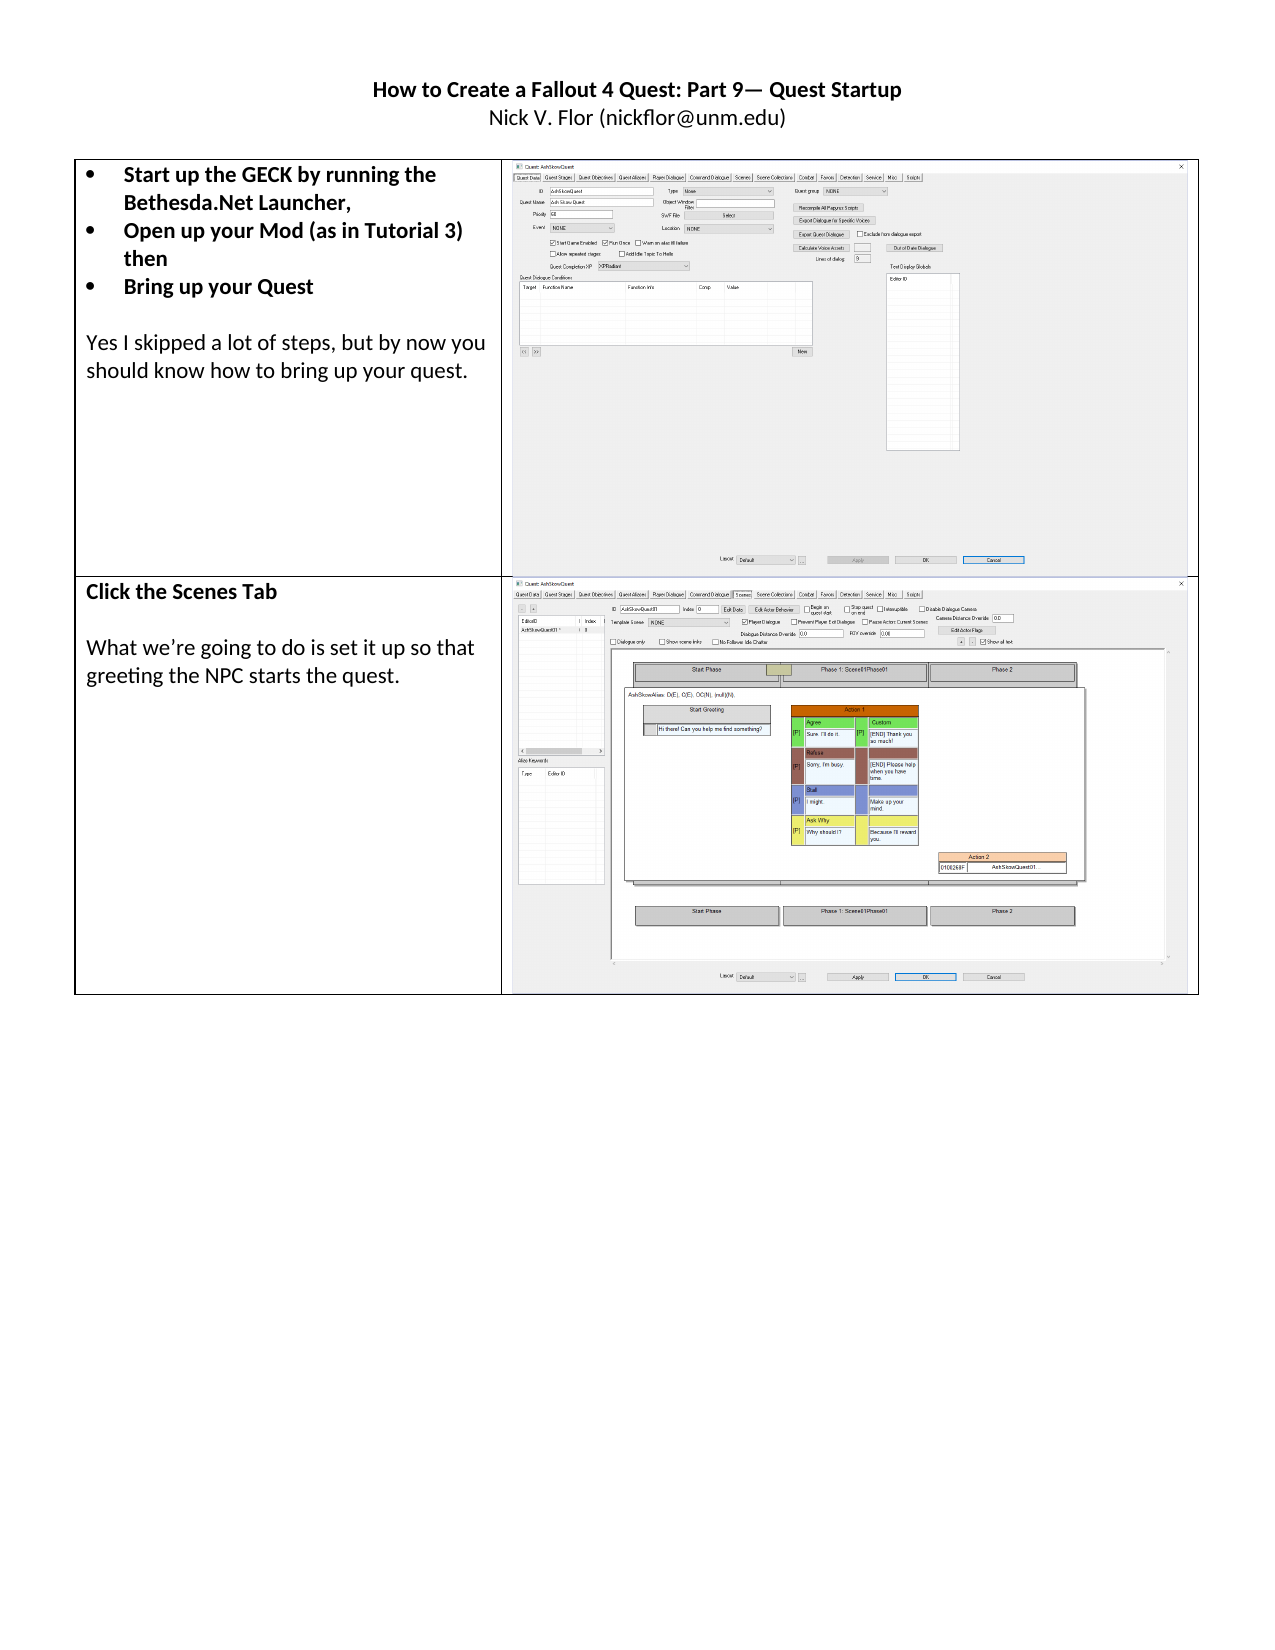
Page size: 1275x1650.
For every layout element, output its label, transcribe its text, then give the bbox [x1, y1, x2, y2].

table_cell Click the Scenes Tab What we’re going to do is set it up so that greeting the NPC starts the quest. [76, 577, 501, 993]
text Nick V. Flor (nickflor@unm.edu) [75, 103, 1200, 131]
table_header Start up the GECK by running the Bethesda.Net Launcher, Open up your Mod (as in Tutorial 3) then Bring up your Quest Yes I skipped a lot of steps, but by now you should know how to bring up your quest. [76, 160, 501, 576]
text How to Create a Fallout 4 Quest: Part 9— Quest Startup [75, 75, 1200, 103]
table_header [1188, 160, 1198, 576]
table_cell [502, 577, 512, 993]
table_cell [1188, 577, 1198, 993]
table_header [502, 160, 512, 576]
